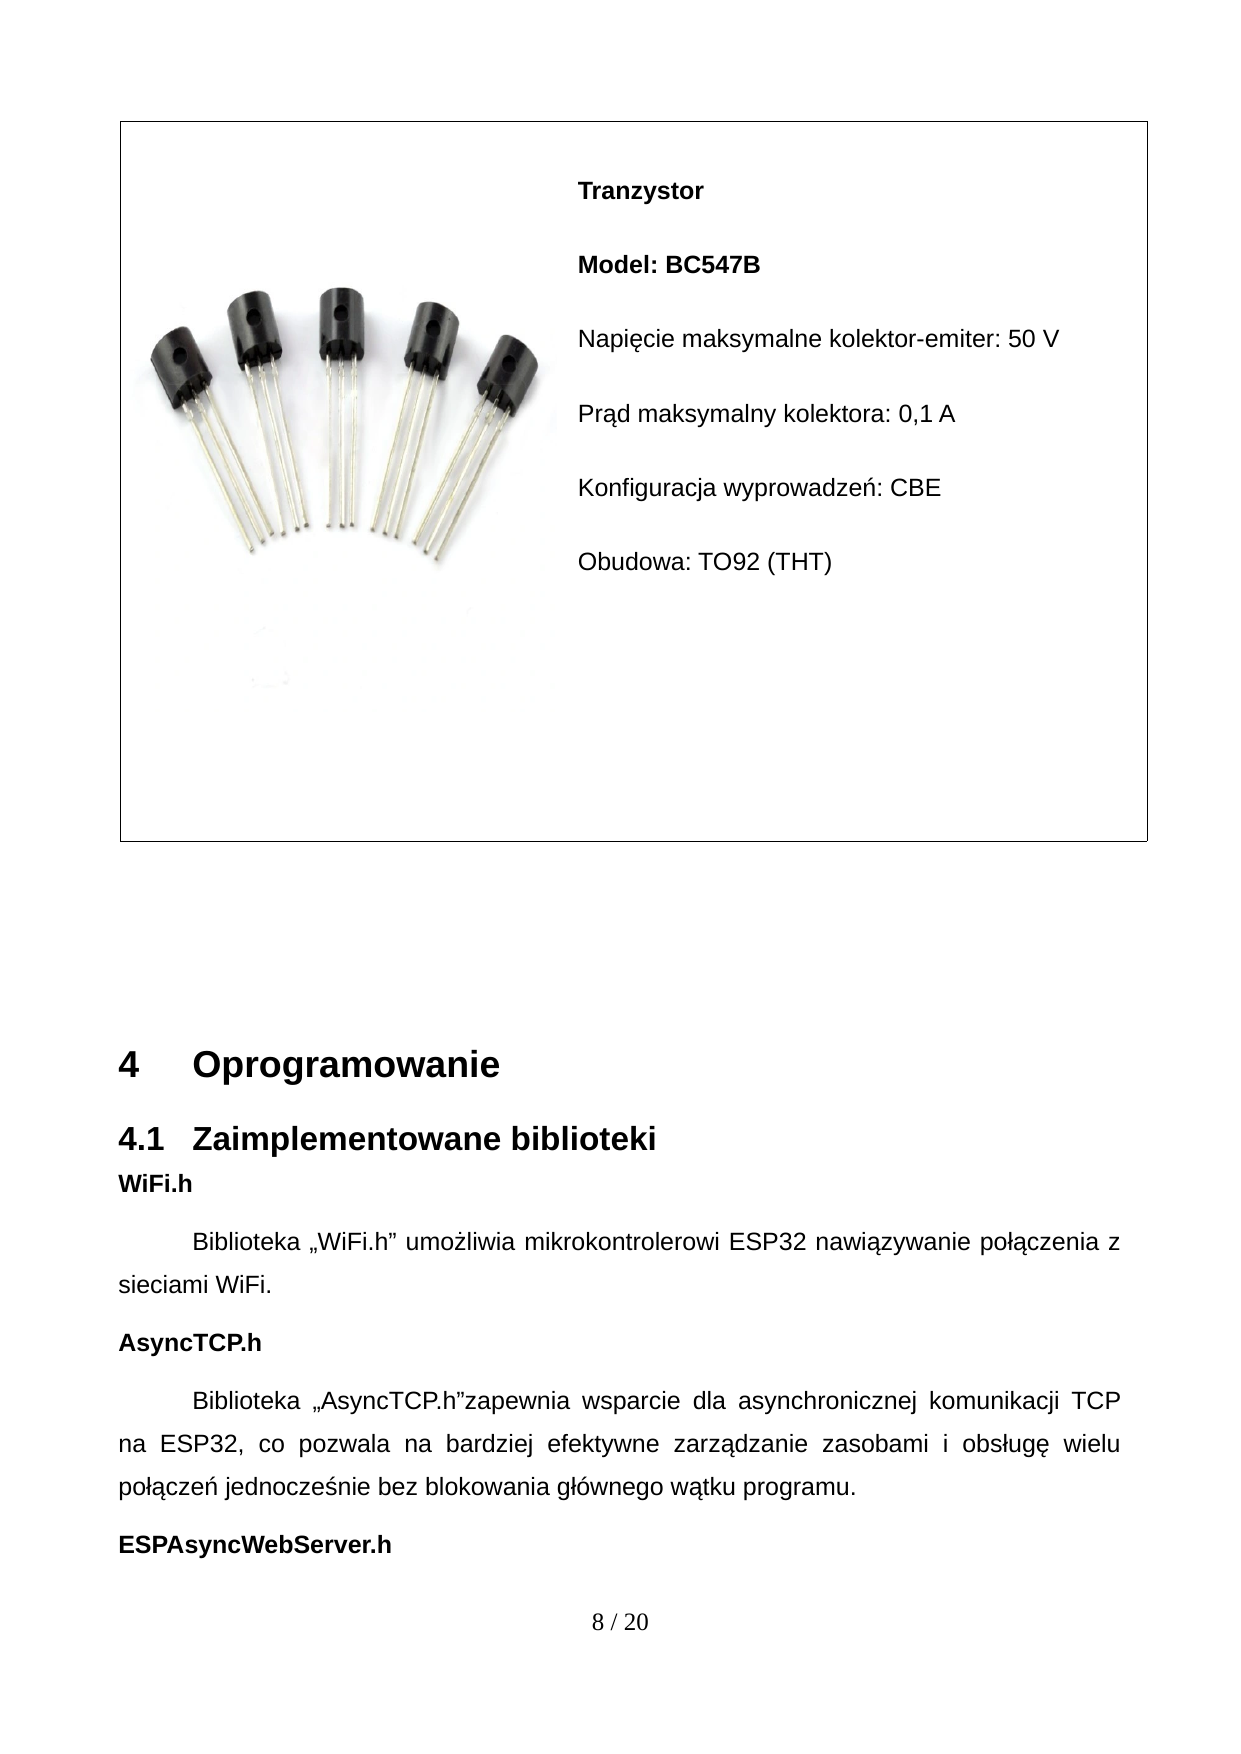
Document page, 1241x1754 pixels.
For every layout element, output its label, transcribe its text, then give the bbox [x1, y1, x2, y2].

text Model: BC547B [578, 250, 1121, 279]
text Biblioteka „WiFi.h” umożliwia mikrokontrolerowi ESP32 nawiązywanie połączenia z sieciami WiFi. [118, 1227, 1122, 1299]
subtitle Oprogramowanie [118, 1042, 1122, 1085]
subtitle Zaimplementowane biblioteki [118, 1118, 1122, 1157]
text ESPAsyncWebServer.h [118, 1530, 1122, 1558]
text Konfiguracja wyprowadzeń: CBE [578, 473, 1121, 502]
text WiFi.h [118, 1169, 1122, 1198]
text Tranzystor [578, 176, 1121, 205]
picture [125, 137, 557, 712]
text Prąd maksymalny kolektora: 0,1 A [578, 399, 1121, 427]
text AsyncTCP.h [118, 1328, 1122, 1357]
text Napięcie maksymalne kolektor-emiter: 50 V [578, 324, 1121, 353]
text Biblioteka „AsyncTCP.h”zapewnia wsparcie dla asynchronicznej komunikacji TCP na ESP32, co pozwala na bardziej efektywne zarządzanie zasobami i obsługę wielu połączeń jednocześnie bez blokowania głównego wątku programu. [118, 1386, 1122, 1501]
text Obudowa: TO92 (THT) [578, 547, 1121, 576]
